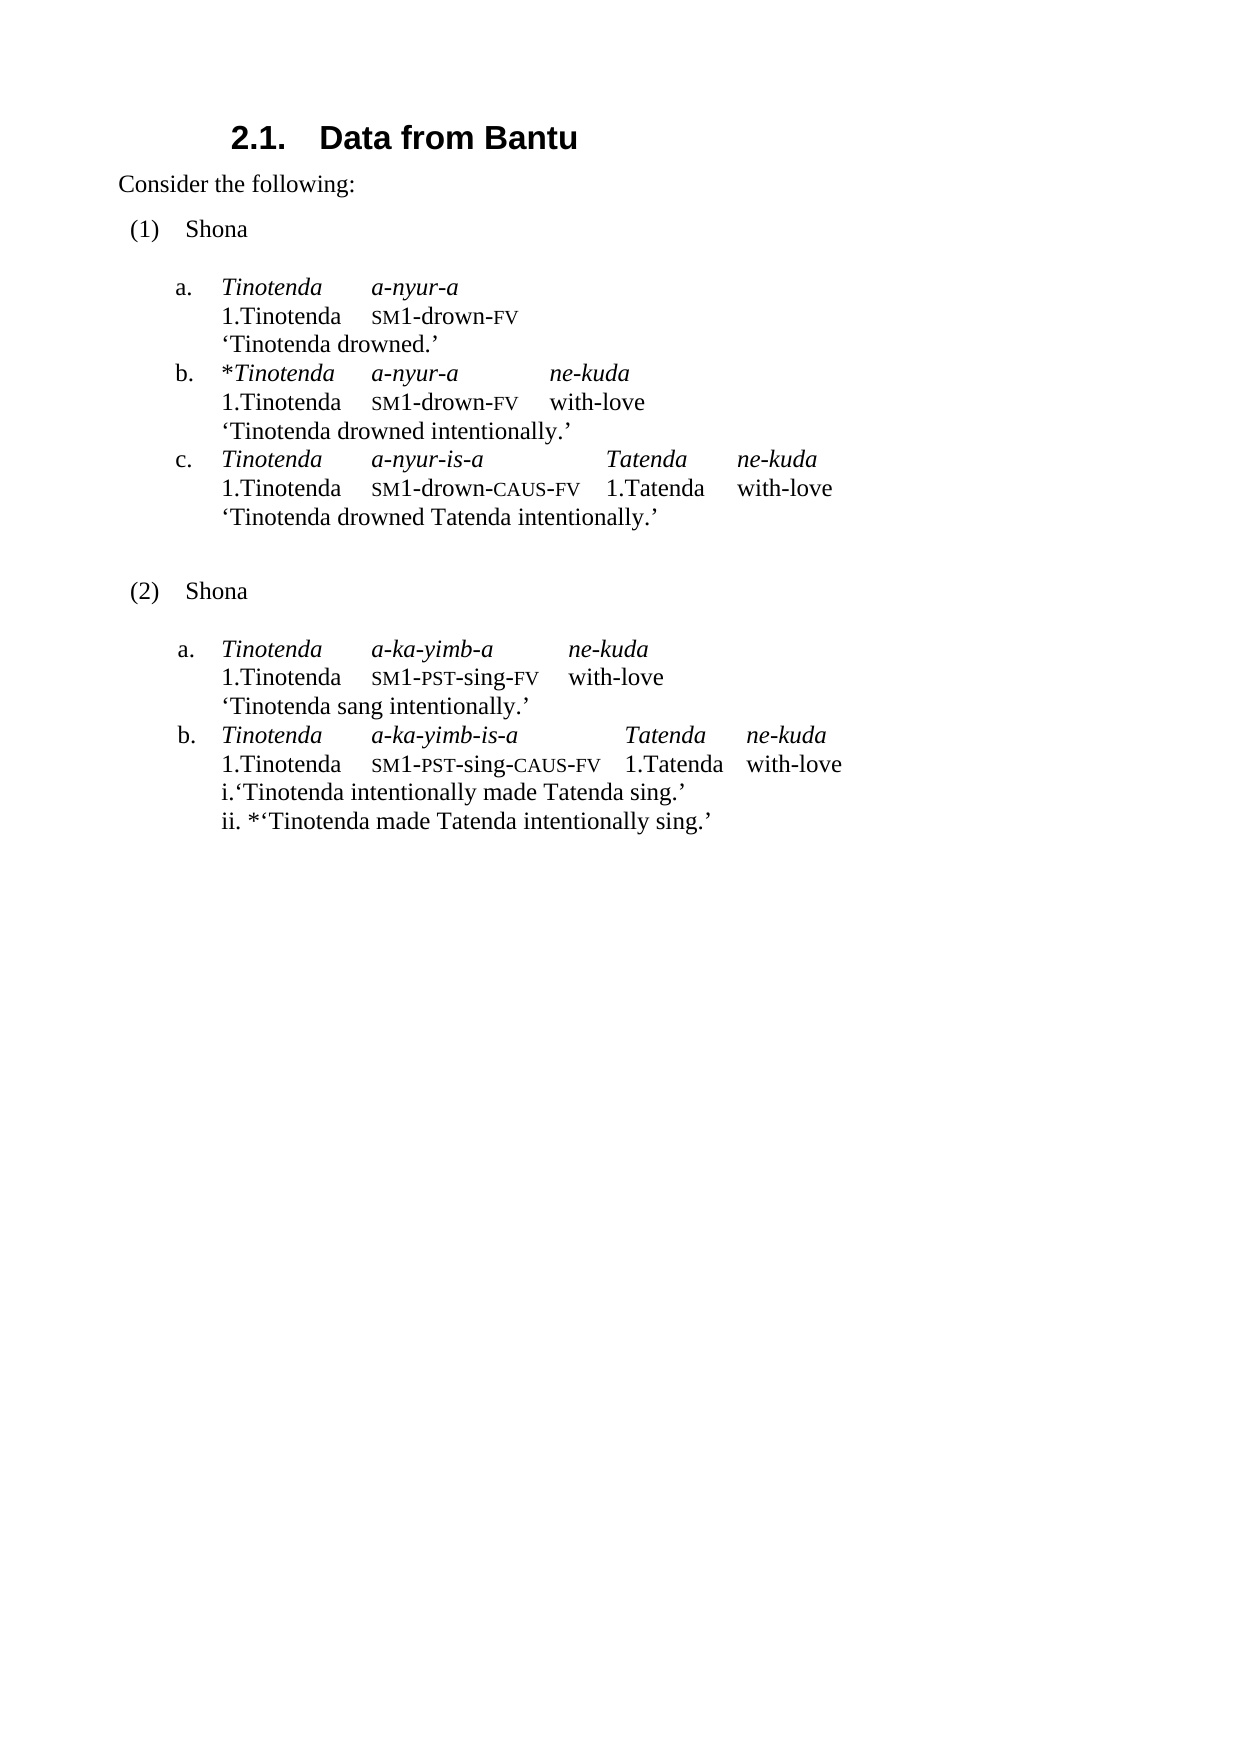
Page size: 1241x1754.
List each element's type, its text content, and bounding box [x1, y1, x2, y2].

table_cell [175, 387, 221, 416]
table_cell ne-kuda [549, 358, 746, 387]
table_cell a-nyur-is-a [371, 445, 606, 473]
table_cell ‘Tinotenda drowned intentionally.’ [221, 416, 621, 444]
table_cell 1.Tatenda [606, 473, 737, 502]
table_cell 1.Tinotenda [221, 301, 371, 329]
table_cell [178, 749, 221, 777]
table_cell sm1-drown-fv [371, 387, 549, 416]
table_cell [621, 330, 746, 358]
table_cell ne-kuda [746, 720, 868, 749]
table_cell with-love [737, 473, 859, 502]
table_cell sm1-drown-fv [371, 301, 859, 329]
table_cell [746, 387, 859, 416]
table_cell [178, 691, 221, 720]
table_cell Tinotenda [221, 445, 371, 473]
table_cell b. [178, 720, 221, 749]
table_cell [175, 502, 221, 531]
table_cell [175, 301, 221, 329]
table_header a. [175, 243, 221, 301]
table_cell [175, 330, 221, 358]
table_cell ‘Tinotenda drowned.’ [221, 330, 621, 358]
table_cell ‘Tinotenda sang intentionally.’ [221, 691, 624, 720]
table_cell Tinotenda [221, 720, 371, 749]
table_cell Tatenda [624, 720, 746, 749]
table_header a-ka-yimb-a [371, 605, 568, 662]
table_cell [746, 416, 859, 444]
table_cell 1.Tinotenda [221, 749, 371, 777]
table_header Tinotenda [221, 243, 371, 301]
table_header a-nyur-a [371, 243, 859, 301]
table_header a. [178, 605, 221, 662]
list Shona [130, 214, 827, 243]
table_cell with-love [568, 663, 868, 691]
table_cell i.‘Tinotenda intentionally made Tatenda sing.’ ii. *‘Tinotenda made Tatenda intentionally sing.’ [221, 778, 868, 835]
table_cell [746, 358, 859, 387]
table_header ne-kuda [568, 605, 868, 662]
table_cell [178, 663, 221, 691]
table_cell a-nyur-a [371, 358, 549, 387]
table_cell ne-kuda [737, 445, 859, 473]
table_cell [175, 473, 221, 502]
table_cell sm1-pst-sing-fv [371, 663, 568, 691]
table_cell [746, 502, 859, 531]
table_cell sm1-pst-sing-caus-fv [371, 749, 624, 777]
table_cell [746, 330, 859, 358]
table_cell [624, 691, 868, 720]
table_cell c. [175, 445, 221, 473]
table_cell ‘Tinotenda drowned Tatenda intentionally.’ [221, 502, 746, 531]
table_cell a-ka-yimb-is-a [371, 720, 624, 749]
table_cell [178, 778, 221, 835]
table_cell sm1-drown-caus-fv [371, 473, 606, 502]
table_cell 1.Tatenda [624, 749, 746, 777]
list Data from Bantu [231, 118, 827, 157]
table_cell [621, 416, 746, 444]
table_cell 1.Tinotenda [221, 663, 371, 691]
list Shona [130, 576, 827, 605]
table_cell [175, 416, 221, 444]
table_cell b. [175, 358, 221, 387]
table_cell Tatenda [606, 445, 737, 473]
table_cell 1.Tinotenda [221, 387, 371, 416]
table_cell with-love [549, 387, 746, 416]
table_cell with-love [746, 749, 868, 777]
text Consider the following: [118, 169, 827, 198]
table_cell *Tinotenda [221, 358, 371, 387]
table_cell 1.Tinotenda [221, 473, 371, 502]
table_header Tinotenda [221, 605, 371, 662]
